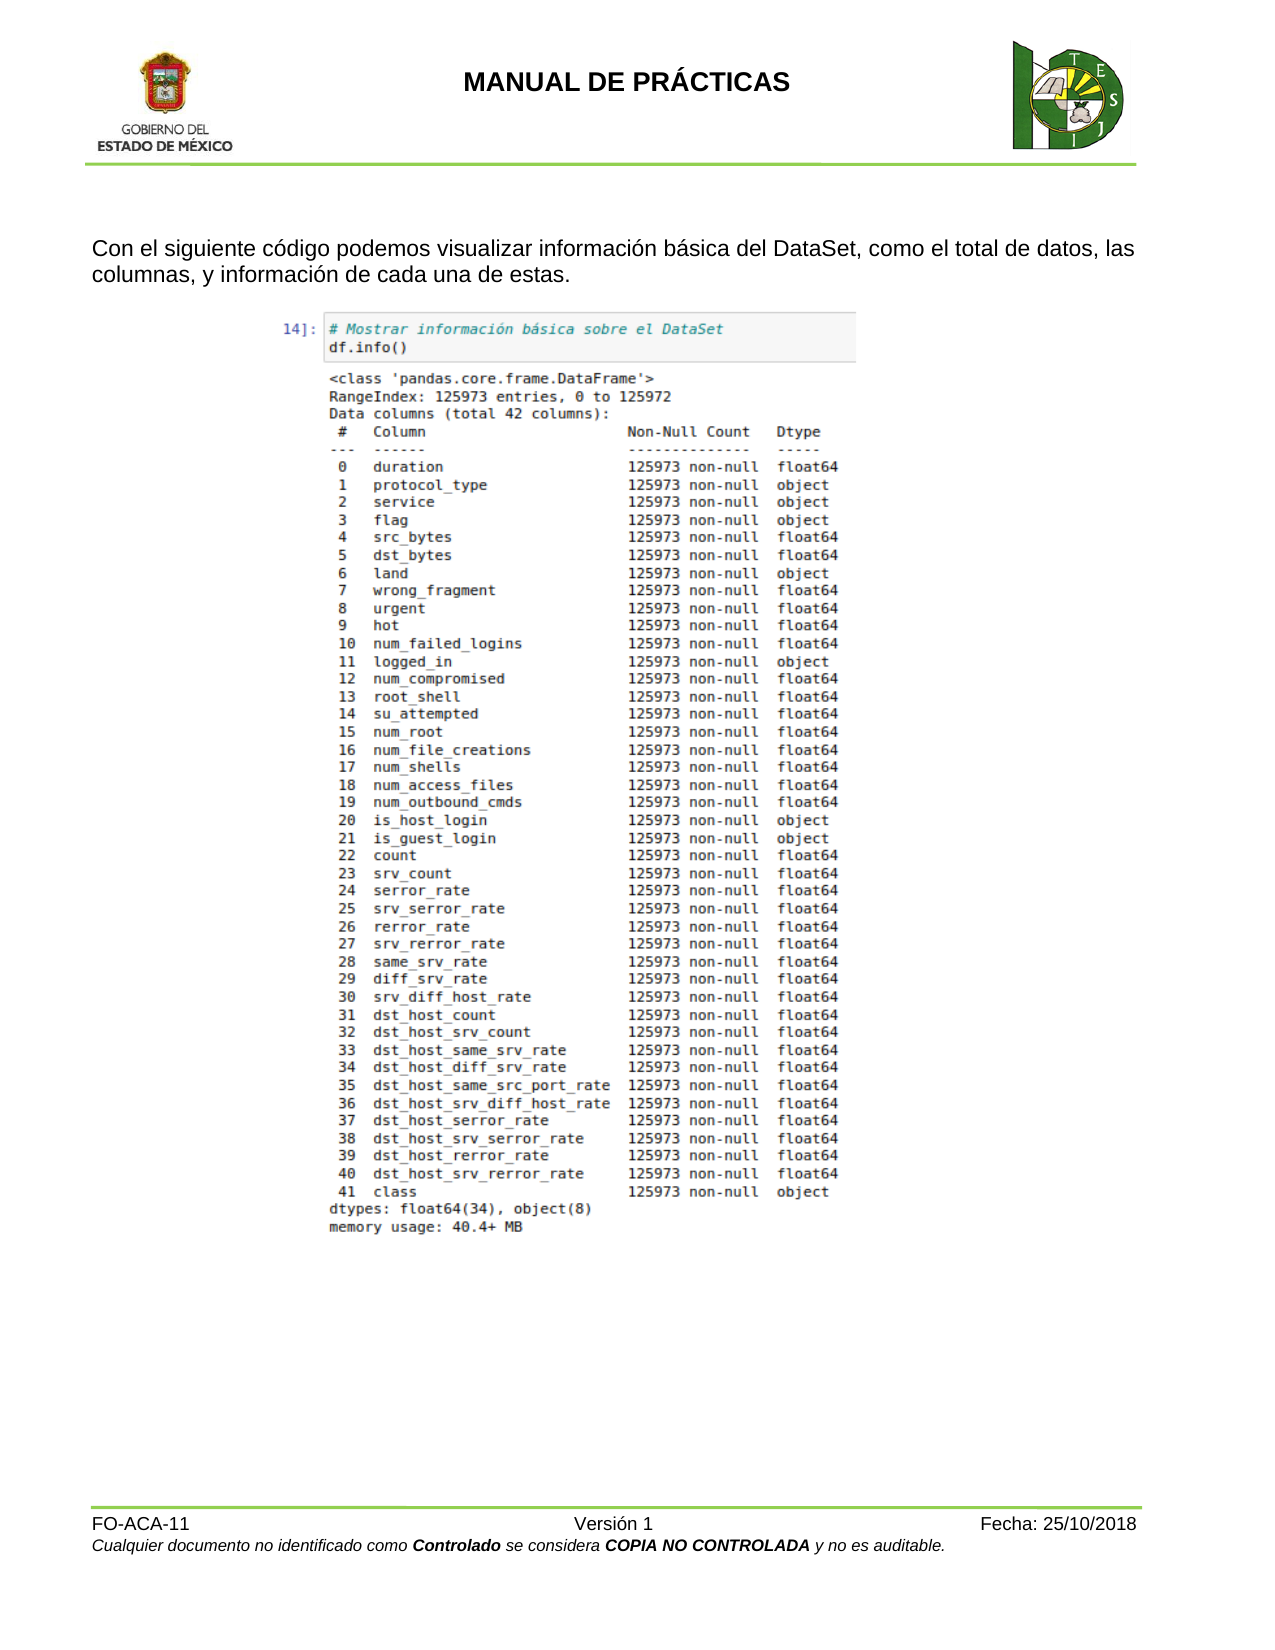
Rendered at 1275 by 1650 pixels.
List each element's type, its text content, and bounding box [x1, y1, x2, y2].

picture [1012, 40, 1130, 156]
picture [89, 41, 235, 160]
picture [282, 303, 857, 1241]
text Con el siguiente código podemos visualizar información básica del DataSet, como el total de datos, las columnas, y información de cada una de estas. [92, 235, 1177, 1267]
